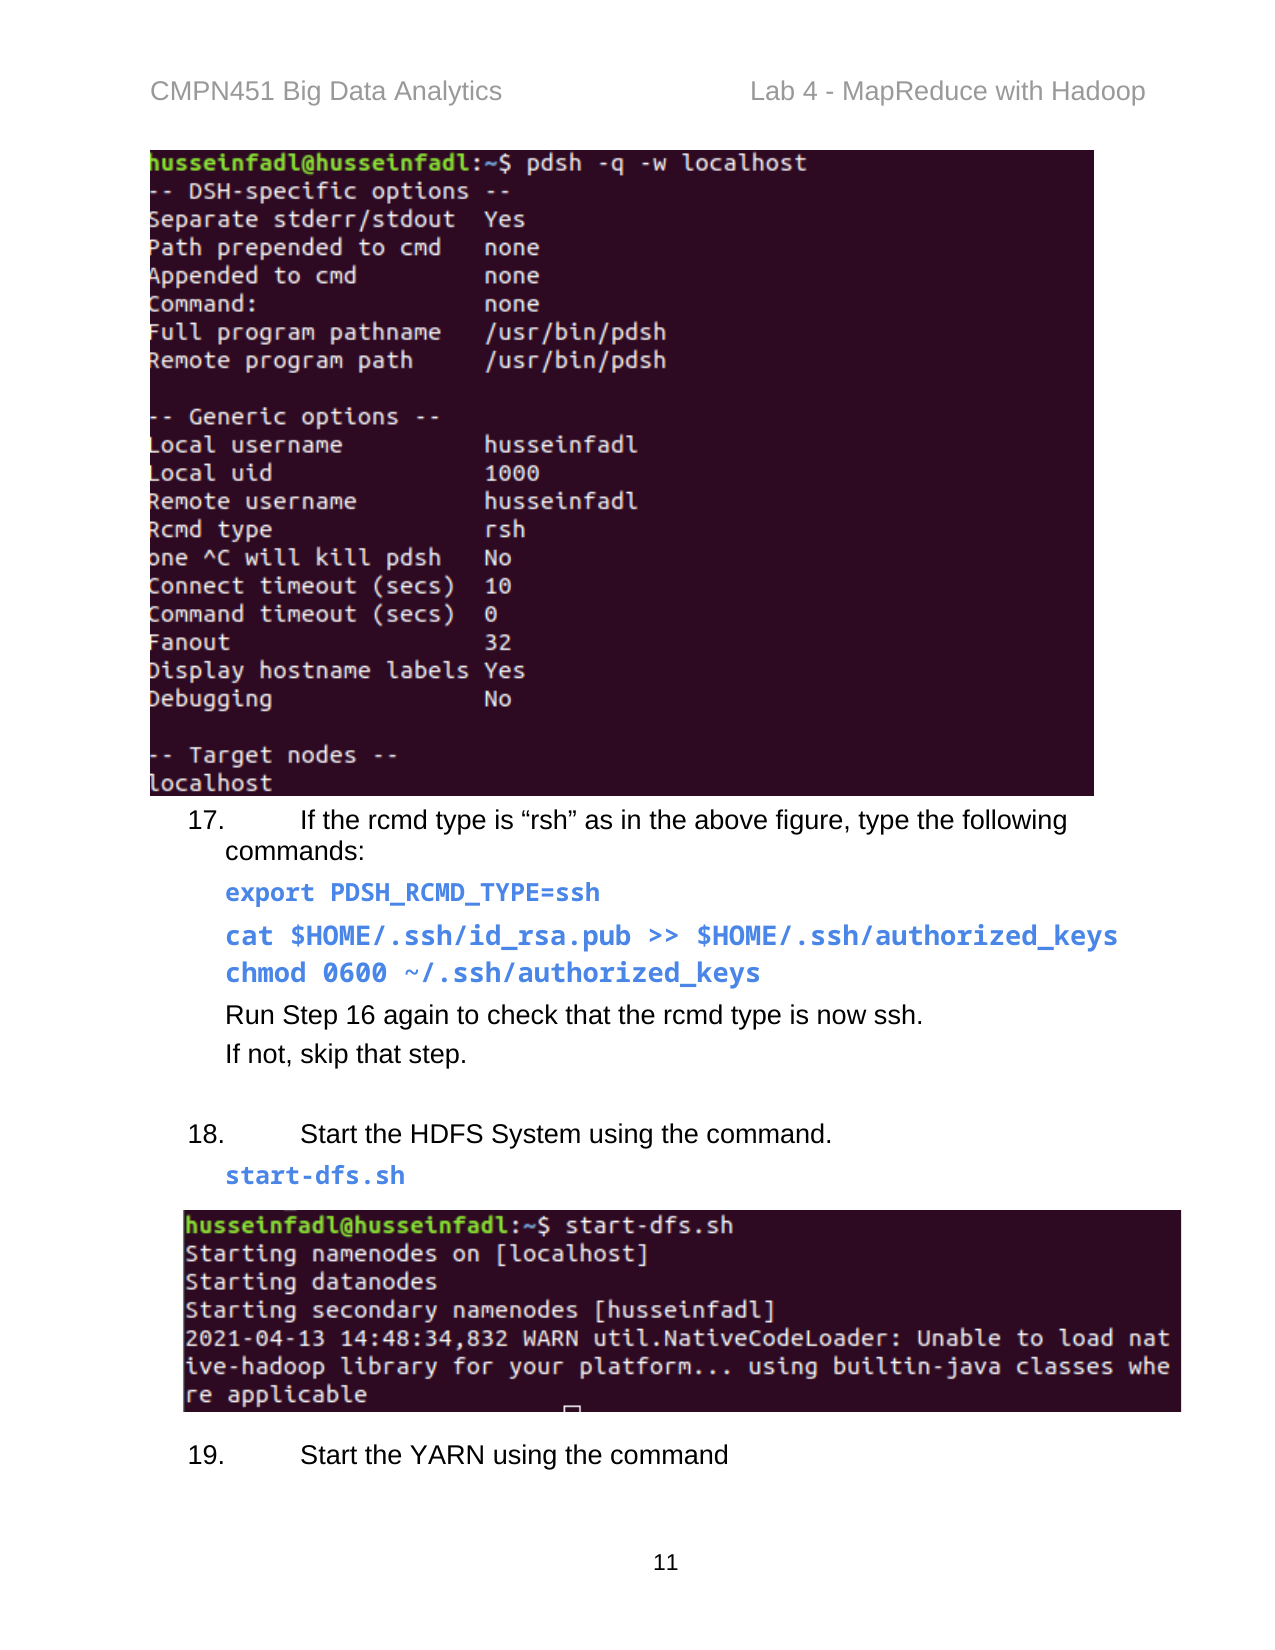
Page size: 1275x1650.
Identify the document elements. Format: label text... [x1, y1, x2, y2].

text start-dfs.sh [225, 1157, 1181, 1191]
list Start the YARN using the command [187, 1412, 1181, 1470]
text cat $HOME/.ssh/id_rsa.pub >> $HOME/.ssh/authorized_keys chmod 0600 ~/.ssh/authorized_keys [225, 917, 1181, 991]
text export PDSH_RCMD_TYPE=ssh [225, 874, 1181, 908]
picture [182, 1210, 1182, 1412]
list Start the HDFS System using the command. [187, 1118, 1181, 1149]
list If the rcmd type is “rsh” as in the above figure, type the following commands: [187, 804, 1181, 866]
list [187, 1200, 1181, 1210]
text Run Step 16 again to check that the rcmd type is now ssh. [225, 999, 1181, 1030]
picture [150, 150, 1094, 796]
text If not, skip that step. [225, 1038, 1181, 1070]
